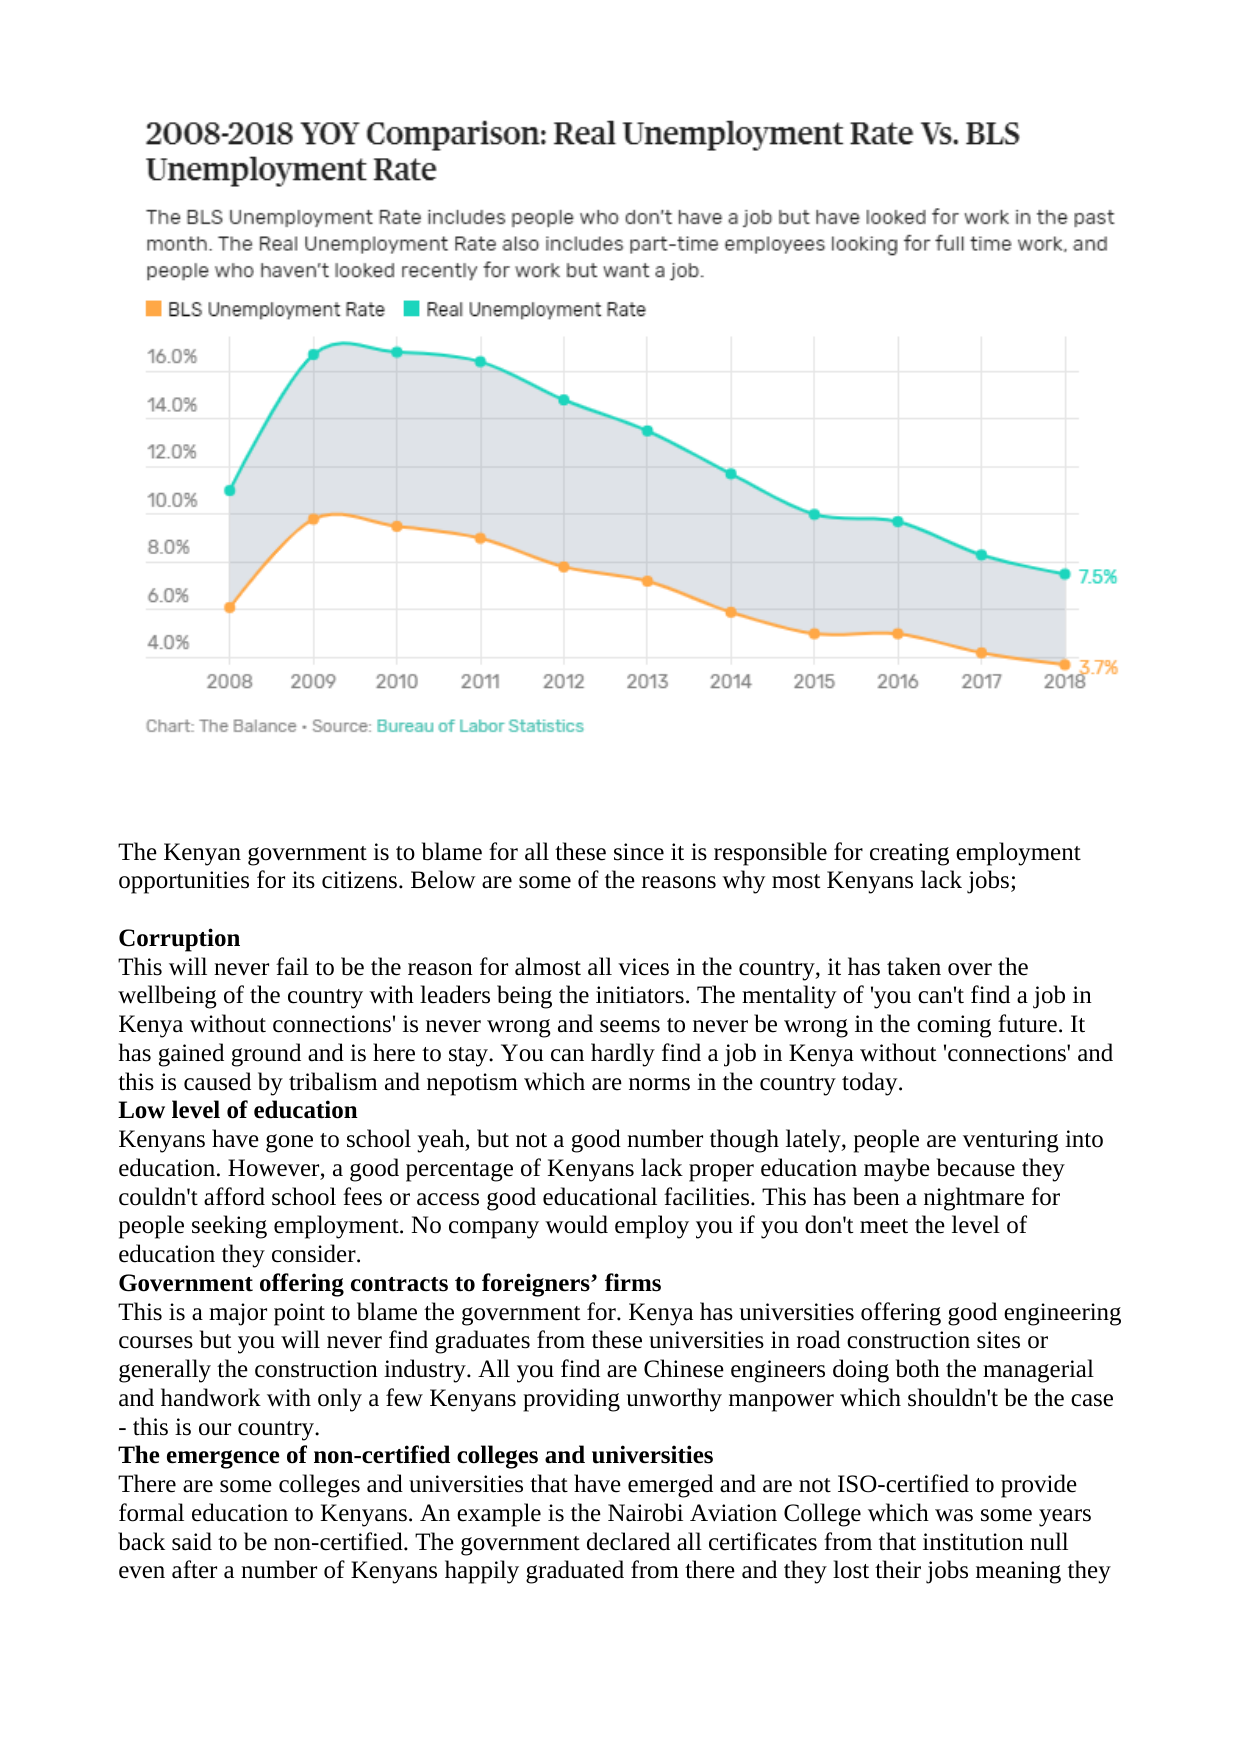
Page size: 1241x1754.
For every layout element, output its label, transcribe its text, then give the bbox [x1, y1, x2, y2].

text Corruption [118, 923, 1122, 952]
text The Kenyan government is to blame for all these since it is responsible for creating employment opportunities for its citizens. Below are some of the reasons why most Kenyans lack jobs; [118, 837, 1122, 894]
text Low level of education [118, 1095, 1122, 1124]
text The emergence of non-certified colleges and universities [118, 1440, 1122, 1469]
text There are some colleges and universities that have emerged and are not ISO-certified to provide formal education to Kenyans. An example is the Nairobi Aviation College which was some years back said to be non-certified. The government declared all certificates from that institution null even after a number of Kenyans happily graduated from there and they lost their jobs meaning they [118, 1469, 1122, 1584]
text This will never fail to be the reason for almost all vices in the country, it has taken over the wellbeing of the country with leaders being the initiators. The mentality of 'you can't find a job in Kenya without connections' is never wrong and seems to never be wrong in the coming future. It has gained ground and is here to stay. You can hardly find a job in Kenya without 'connections' and this is caused by tribalism and nepotism which are norms in the country today. [118, 952, 1122, 1095]
text This is a major point to blame the government for. Kenya has universities offering good engineering courses but you will never find graduates from these universities in road construction sites or generally the construction industry. All you find are Chinese engineers doing both the managerial and handwork with only a few Kenyans providing unworthy manpower which shouldn't be the case - this is our country. [118, 1297, 1122, 1440]
text Government offering contracts to foreigners’ firms [118, 1268, 1122, 1297]
text Kenyans have gone to school yeah, but not a good number though lately, people are venturing into education. However, a good percentage of Kenyans lack proper education maybe because they couldn't afford school fees or access good educational facilities. This has been a nightmare for people seeking employment. No company would employ you if you don't meet the level of education they consider. [118, 1124, 1122, 1268]
